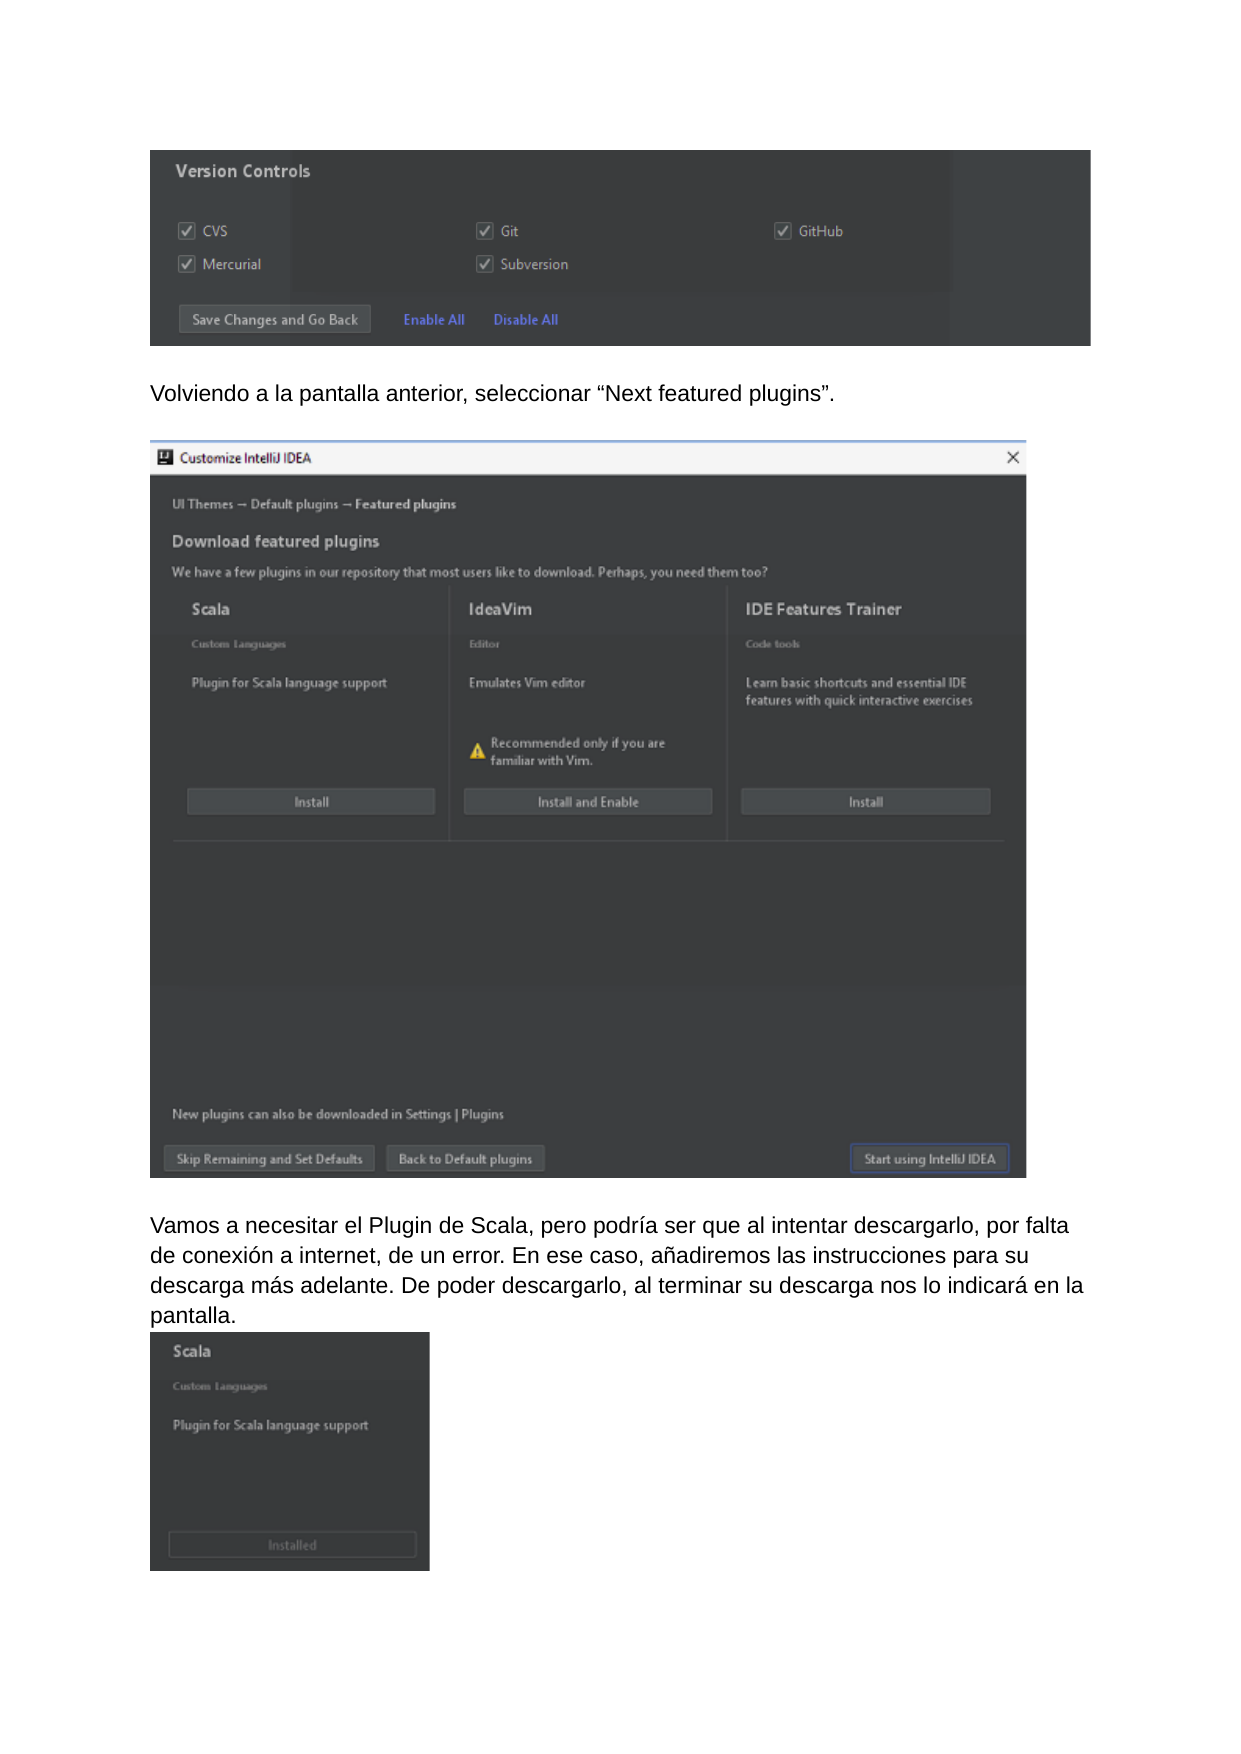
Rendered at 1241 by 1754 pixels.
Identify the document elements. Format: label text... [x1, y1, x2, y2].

picture [150, 150, 1091, 346]
picture [150, 1332, 430, 1571]
text Vamos a necesitar el Plugin de Scala, pero podría ser que al intentar descargarlo, por falta de conexión a internet, de un error. En ese caso, añadiremos las instrucciones para su descarga más adelante. De poder descargarlo, al terminar su descarga nos lo indicará en la pantalla. [150, 1212, 1090, 1329]
text Volviendo a la pantalla anterior, seleccionar “Next featured plugins”. [150, 380, 1090, 406]
picture [150, 440, 1027, 1178]
